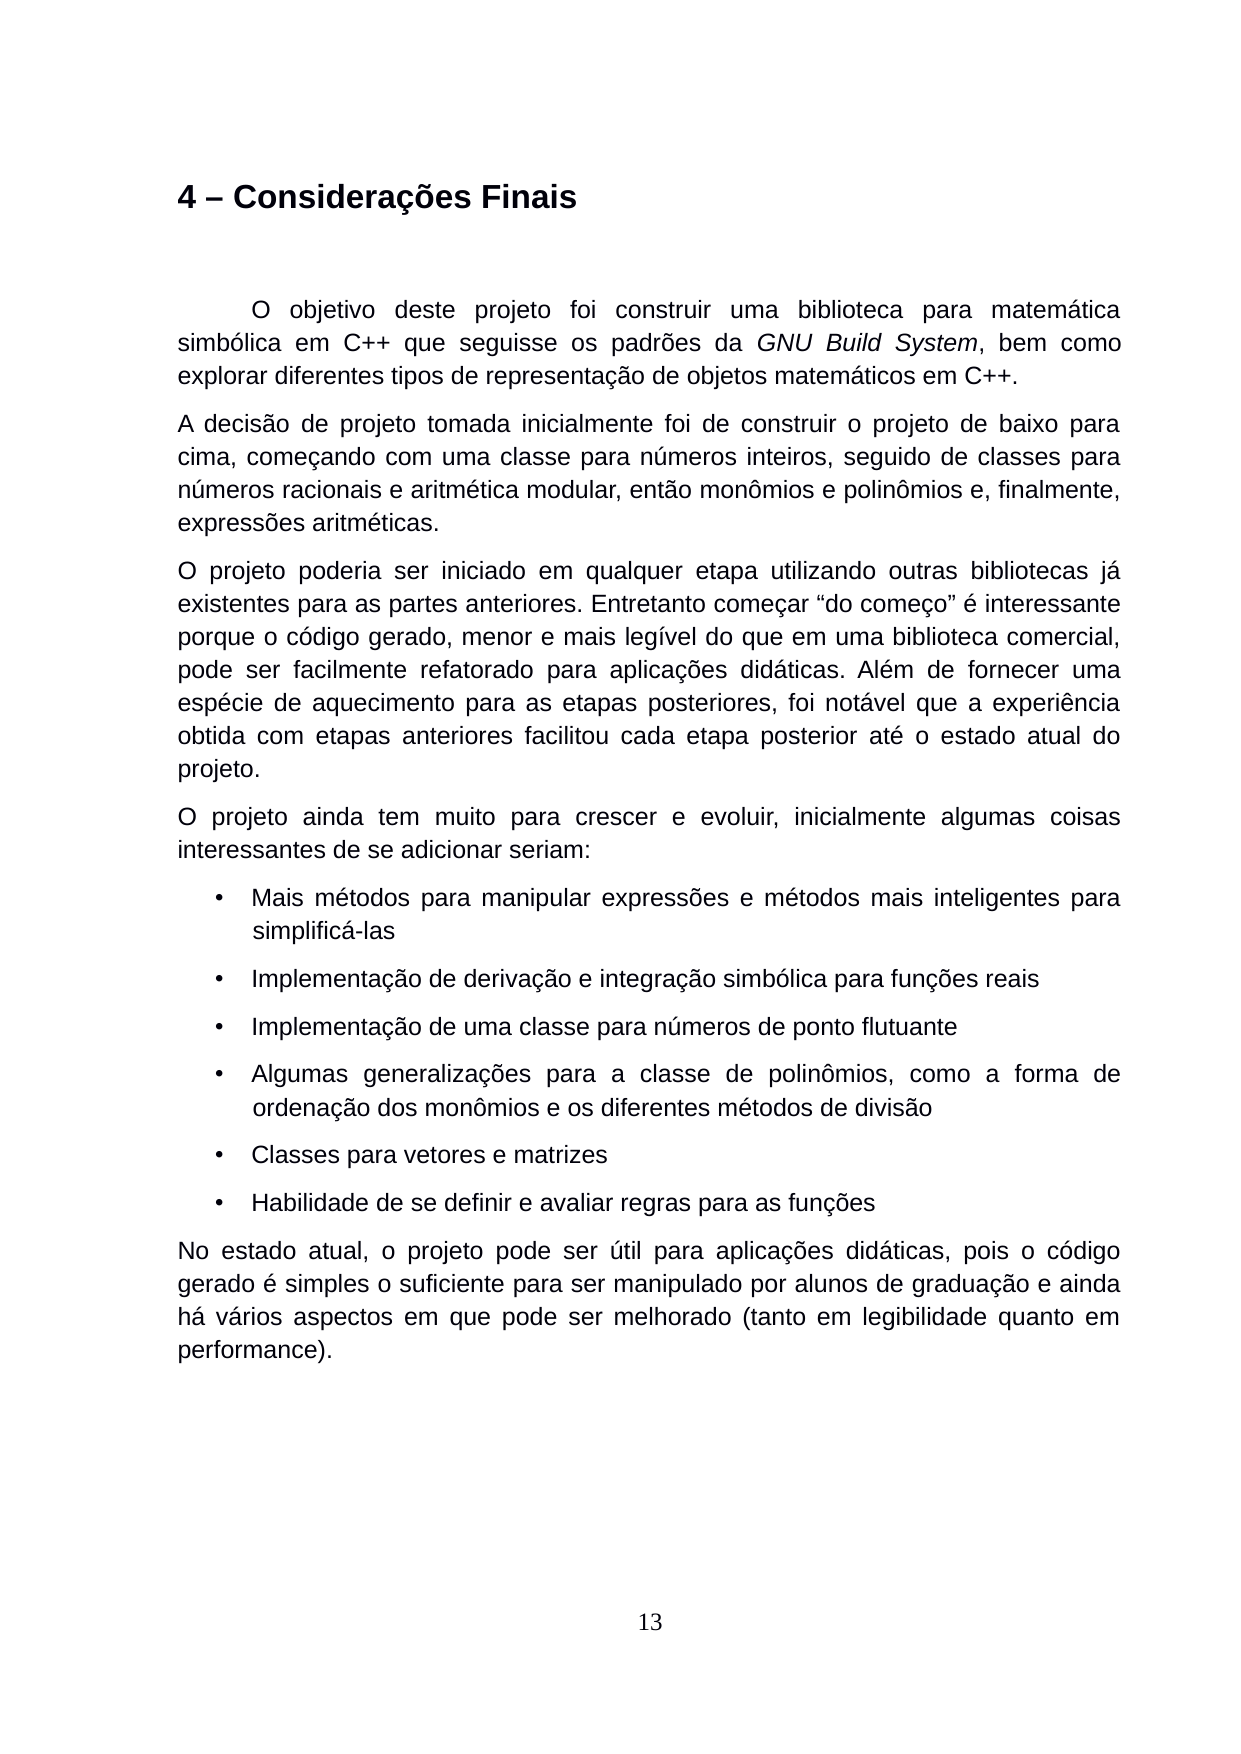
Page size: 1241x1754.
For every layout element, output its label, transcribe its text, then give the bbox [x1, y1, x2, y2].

list Mais métodos para manipular expressões e métodos mais inteligentes para simplificá-las [215, 883, 1122, 944]
text 4 – Considerações Finais [177, 177, 1122, 216]
list Classes para vetores e matrizes [215, 1140, 1122, 1169]
text No estado atual, o projeto pode ser útil para aplicações didáticas, pois o código gerado é simples o suficiente para ser manipulado por alunos de graduação e ainda há vários aspectos em que pode ser melhorado (tanto em legibilidade quanto em performance). [177, 1236, 1122, 1364]
text O objetivo deste projeto foi construir uma biblioteca para matemática simbólica em C++ que seguisse os padrões da GNU Build System, bem como explorar diferentes tipos de representação de objetos matemáticos em C++. [177, 295, 1122, 390]
list Algumas generalizações para a classe de polinômios, como a forma de ordenação dos monômios e os diferentes métodos de divisão [215, 1059, 1122, 1121]
text O projeto poderia ser iniciado em qualquer etapa utilizando outras bibliotecas já existentes para as partes anteriores. Entretanto começar “do começo” é interessante porque o código gerado, menor e mais legível do que em uma biblioteca comercial, pode ser facilmente refatorado para aplicações didáticas. Além de fornecer uma espécie de aquecimento para as etapas posteriores, foi notável que a experiência obtida com etapas anteriores facilitou cada etapa posterior até o estado atual do projeto. [177, 556, 1122, 783]
list Habilidade de se definir e avaliar regras para as funções [215, 1188, 1122, 1217]
text O projeto ainda tem muito para crescer e evoluir, inicialmente algumas coisas interessantes de se adicionar seriam: [177, 802, 1122, 863]
list Implementação de derivação e integração simbólica para funções reais [215, 963, 1122, 992]
list Implementação de uma classe para números de ponto flutuante [215, 1011, 1122, 1040]
text A decisão de projeto tomada inicialmente foi de construir o projeto de baixo para cima, começando com uma classe para números inteiros, seguido de classes para números racionais e aritmética modular, então monômios e polinômios e, finalmente, expressões aritméticas. [177, 409, 1122, 537]
